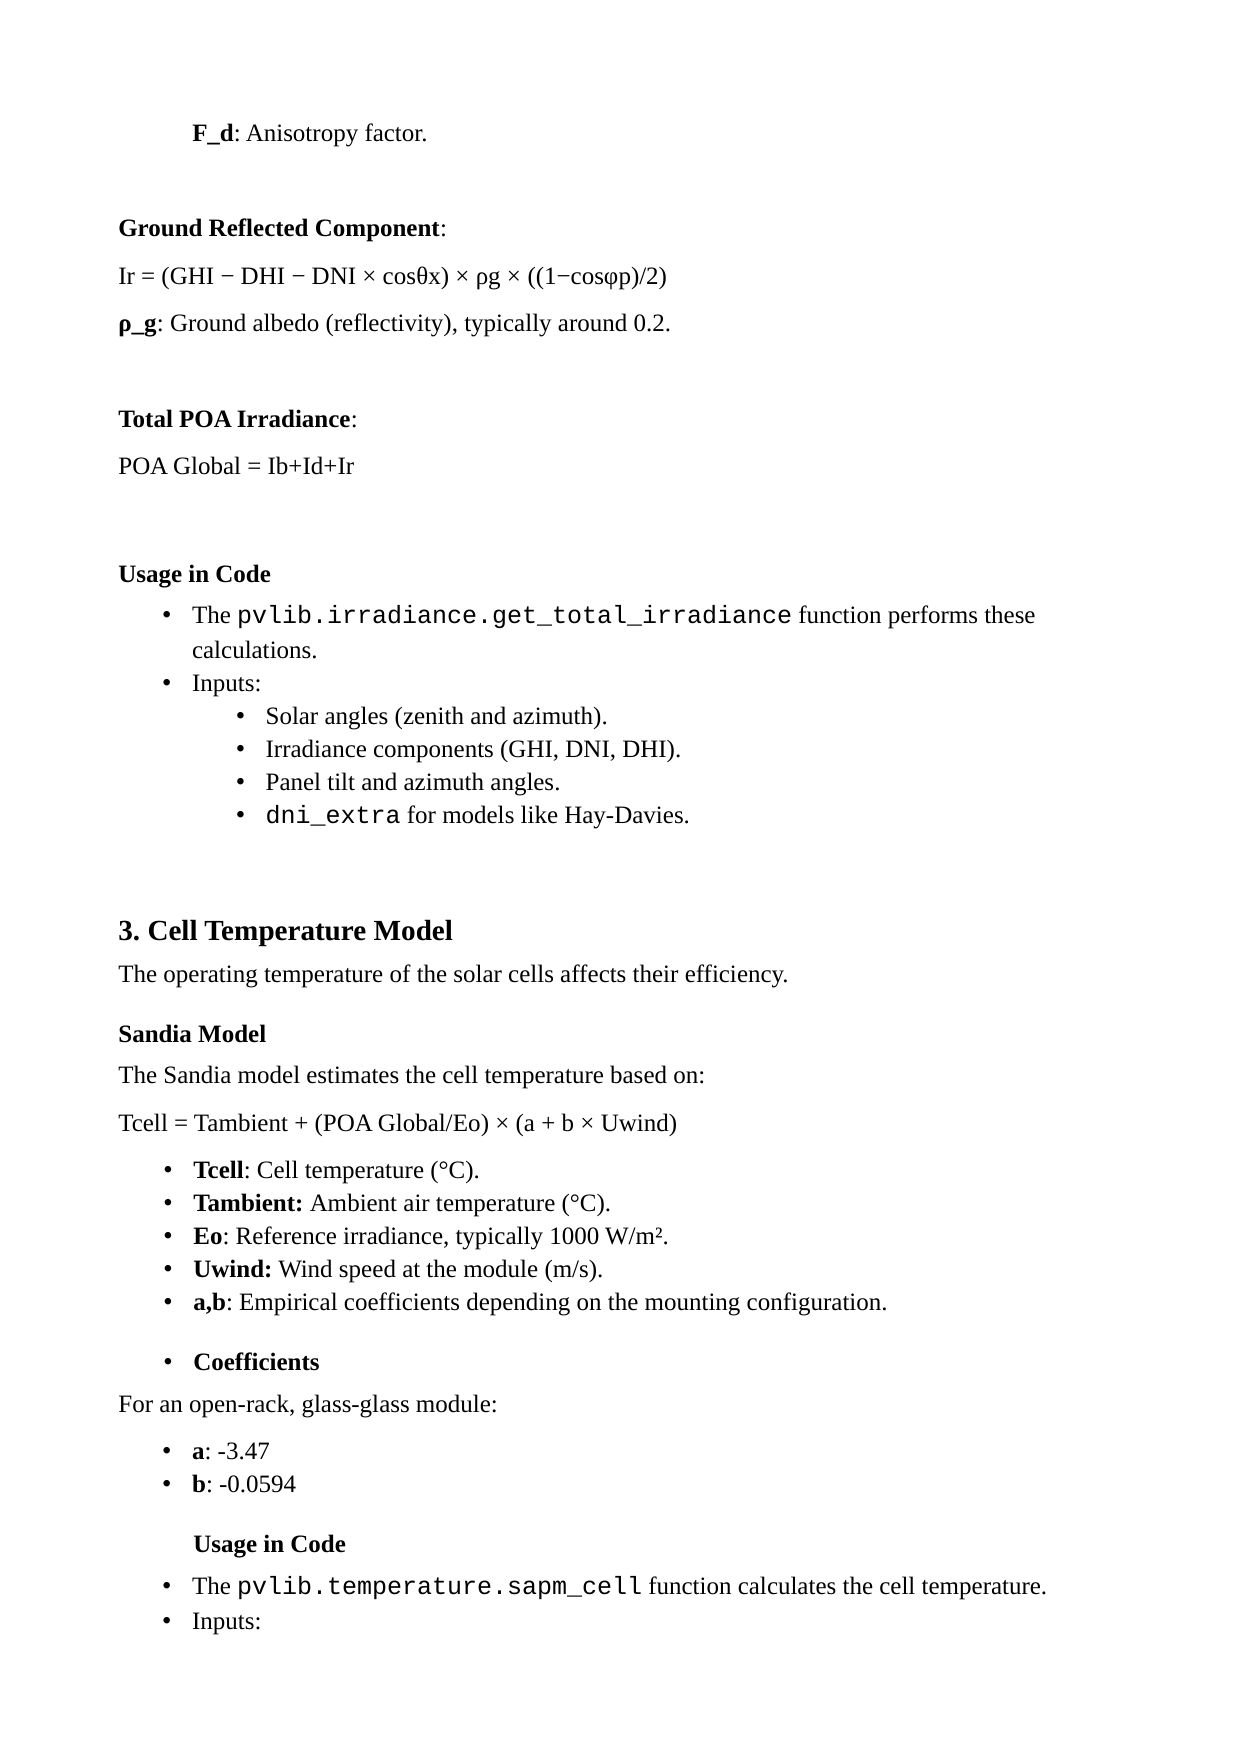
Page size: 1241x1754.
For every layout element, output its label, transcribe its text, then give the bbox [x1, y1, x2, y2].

list a,b: Empirical coefficients depending on the mounting configuration. [164, 1287, 1122, 1316]
text Total POA Irradiance: [118, 404, 1122, 432]
list The pvlib.temperature.sapm_cell function calculates the cell temperature. [162, 1571, 1122, 1602]
list dni_extra for models like Hay-Davies. [236, 801, 1122, 831]
text Ground Reflected Component: [118, 213, 1122, 242]
list Solar angles (zenith and azimuth). [236, 701, 1122, 730]
text Ir = (GHI − DHI − DNI × cos⁡θx) × ρg × ((1−cos⁡φp)/2) [118, 261, 1122, 290]
list The pvlib.irradiance.get_total_irradiance function performs these calculations. [162, 600, 1122, 664]
list b: -0.0594 [162, 1469, 1122, 1498]
text The Sandia model estimates the cell temperature based on: [118, 1060, 1122, 1089]
list Irradiance components (GHI, DNI, DHI). [236, 734, 1122, 763]
list Uwind: Wind speed at the module (m/s). [164, 1254, 1122, 1283]
list Eo: Reference irradiance, typically 1000 W/m². [164, 1221, 1122, 1250]
list Panel tilt and azimuth angles. [236, 767, 1122, 796]
subtitle 3. Cell Temperature Model [118, 913, 1122, 946]
list Inputs: [162, 668, 1122, 697]
list Inputs: [162, 1606, 1122, 1635]
subtitle Usage in Code [118, 559, 1122, 588]
text POA Global = Ib+Id+Ir [118, 451, 1122, 480]
list Tcell: Cell temperature (°C). [164, 1155, 1122, 1184]
text ρ_g: Ground albedo (reflectivity), typically around 0.2. [118, 308, 1122, 337]
text The operating temperature of the solar cells affects their efficiency. [118, 959, 1122, 987]
subtitle Coefficients [164, 1347, 1122, 1376]
text F_d: Anisotropy factor. [118, 118, 1122, 147]
text Tcell = Tambient + (POA Global/Eo) × (a + b × Uwind) [118, 1108, 1122, 1136]
list a: -3.47 [162, 1436, 1122, 1465]
subtitle Sandia Model [118, 1019, 1122, 1048]
text For an open-rack, glass-glass module: [118, 1389, 1122, 1417]
subtitle Usage in Code [164, 1529, 1122, 1558]
list Tambient: Ambient air temperature (°C). [164, 1188, 1122, 1217]
